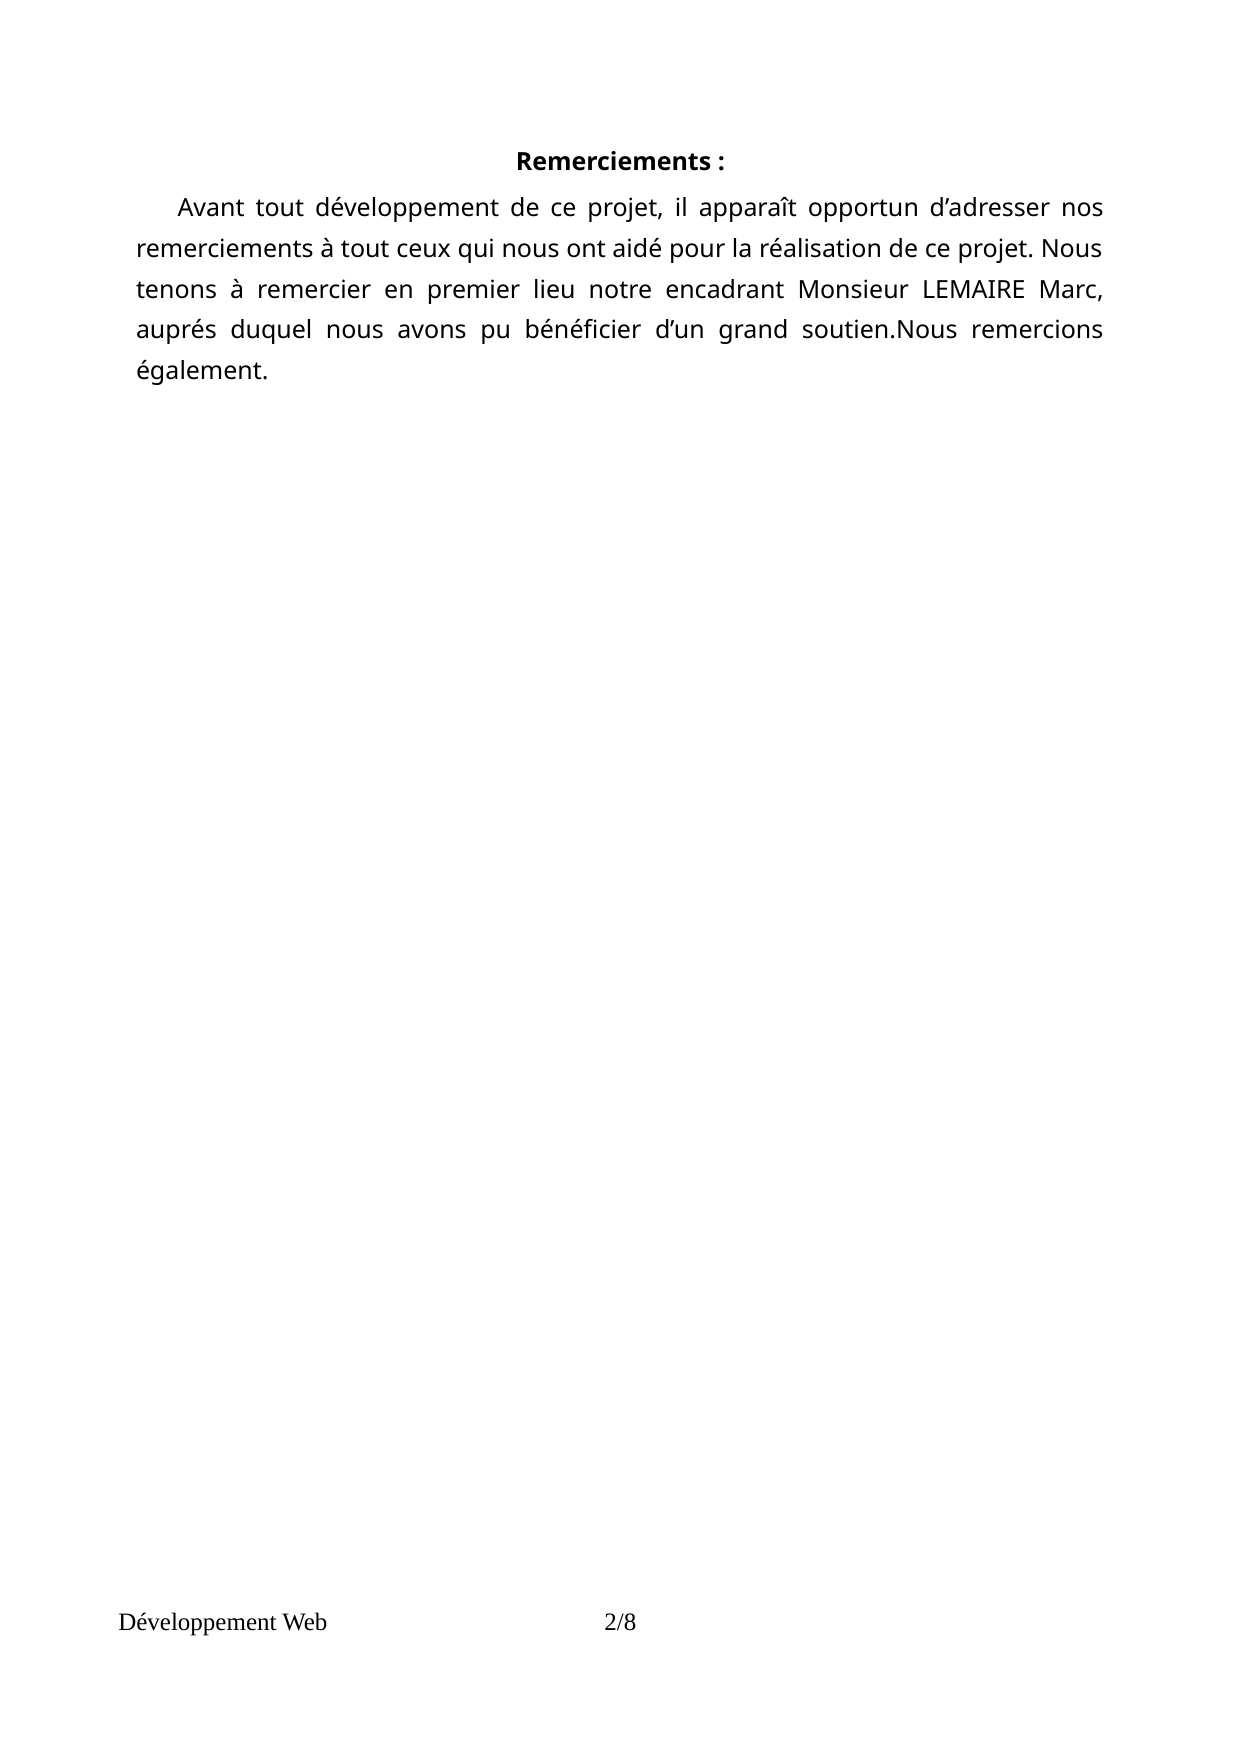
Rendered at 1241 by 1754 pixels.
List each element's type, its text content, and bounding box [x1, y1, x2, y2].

text Avant tout développement de ce projet, il apparaît opportun d’adresser nos remerciements à tout ceux qui nous ont aidé pour la réalisation de ce projet. Nous tenons à remercier en premier lieu notre encadrant Monsieur LEMAIRE Marc, auprés duquel nous avons pu bénéficier d’un grand soutien.Nous remercions également. [136, 190, 1104, 387]
subtitle Remerciements : [118, 143, 1122, 177]
